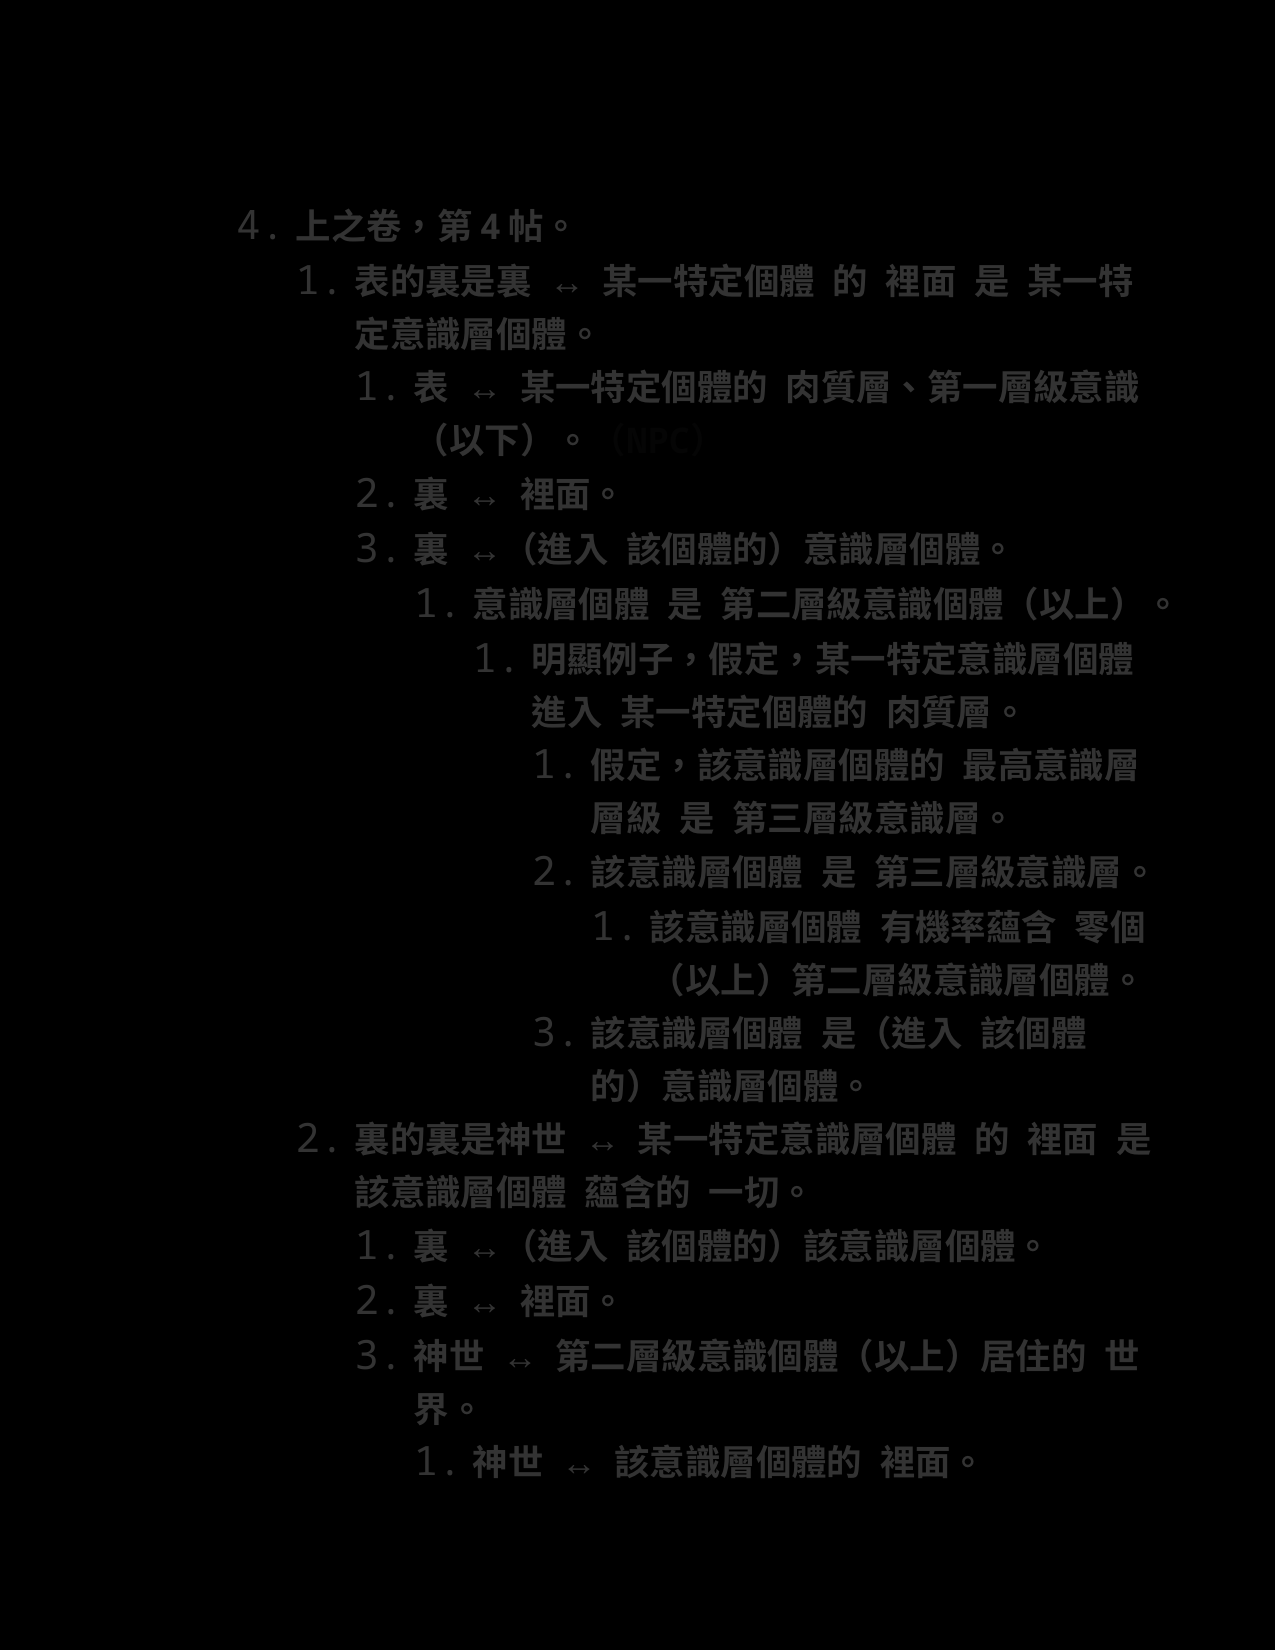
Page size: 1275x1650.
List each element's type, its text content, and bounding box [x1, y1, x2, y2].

list 明顯例子，假定，某一特定意識層個體 進入 某一特定個體的 肉質層。 [472, 629, 1157, 735]
list 裏 ↔ 裡面。 [354, 464, 1157, 519]
list 上之卷，第4帖。 [236, 196, 1157, 251]
list 表 ↔ 某一特定個體的 肉質層、第一層級意識（以下）。（NPC） [354, 357, 1157, 464]
list 該意識層個體 有機率蘊含 零個（以上）第二層級意識層個體。 [591, 897, 1157, 1003]
list 神世 ↔ 第二層級意識個體（以上）居住的 世界。 [354, 1326, 1157, 1432]
list 裏 ↔（進入 該個體的）該意識層個體。 [354, 1216, 1157, 1271]
list 該意識層個體 是（進入 該個體的）意識層個體。 [532, 1003, 1157, 1109]
list 裏 ↔ 裡面。 [354, 1271, 1157, 1326]
list 該意識層個體 是 第三層級意識層。 [532, 842, 1157, 897]
list 裏的裏是神世 ↔ 某一特定意識層個體 的 裡面 是 該意識層個體 蘊含的 一切。 [295, 1109, 1157, 1216]
list 假定，該意識層個體的 最高意識層層級 是 第三層級意識層。 [532, 735, 1157, 842]
list 表的裏是裏 ↔ 某一特定個體 的 裡面 是 某一特定意識層個體。 [295, 251, 1157, 357]
list 意識層個體 是 第二層級意識個體（以上）。 [413, 574, 1157, 629]
list 神世 ↔ 該意識層個體的 裡面。 [413, 1432, 1157, 1488]
list 裏 ↔（進入 該個體的）意識層個體。 [354, 519, 1157, 574]
